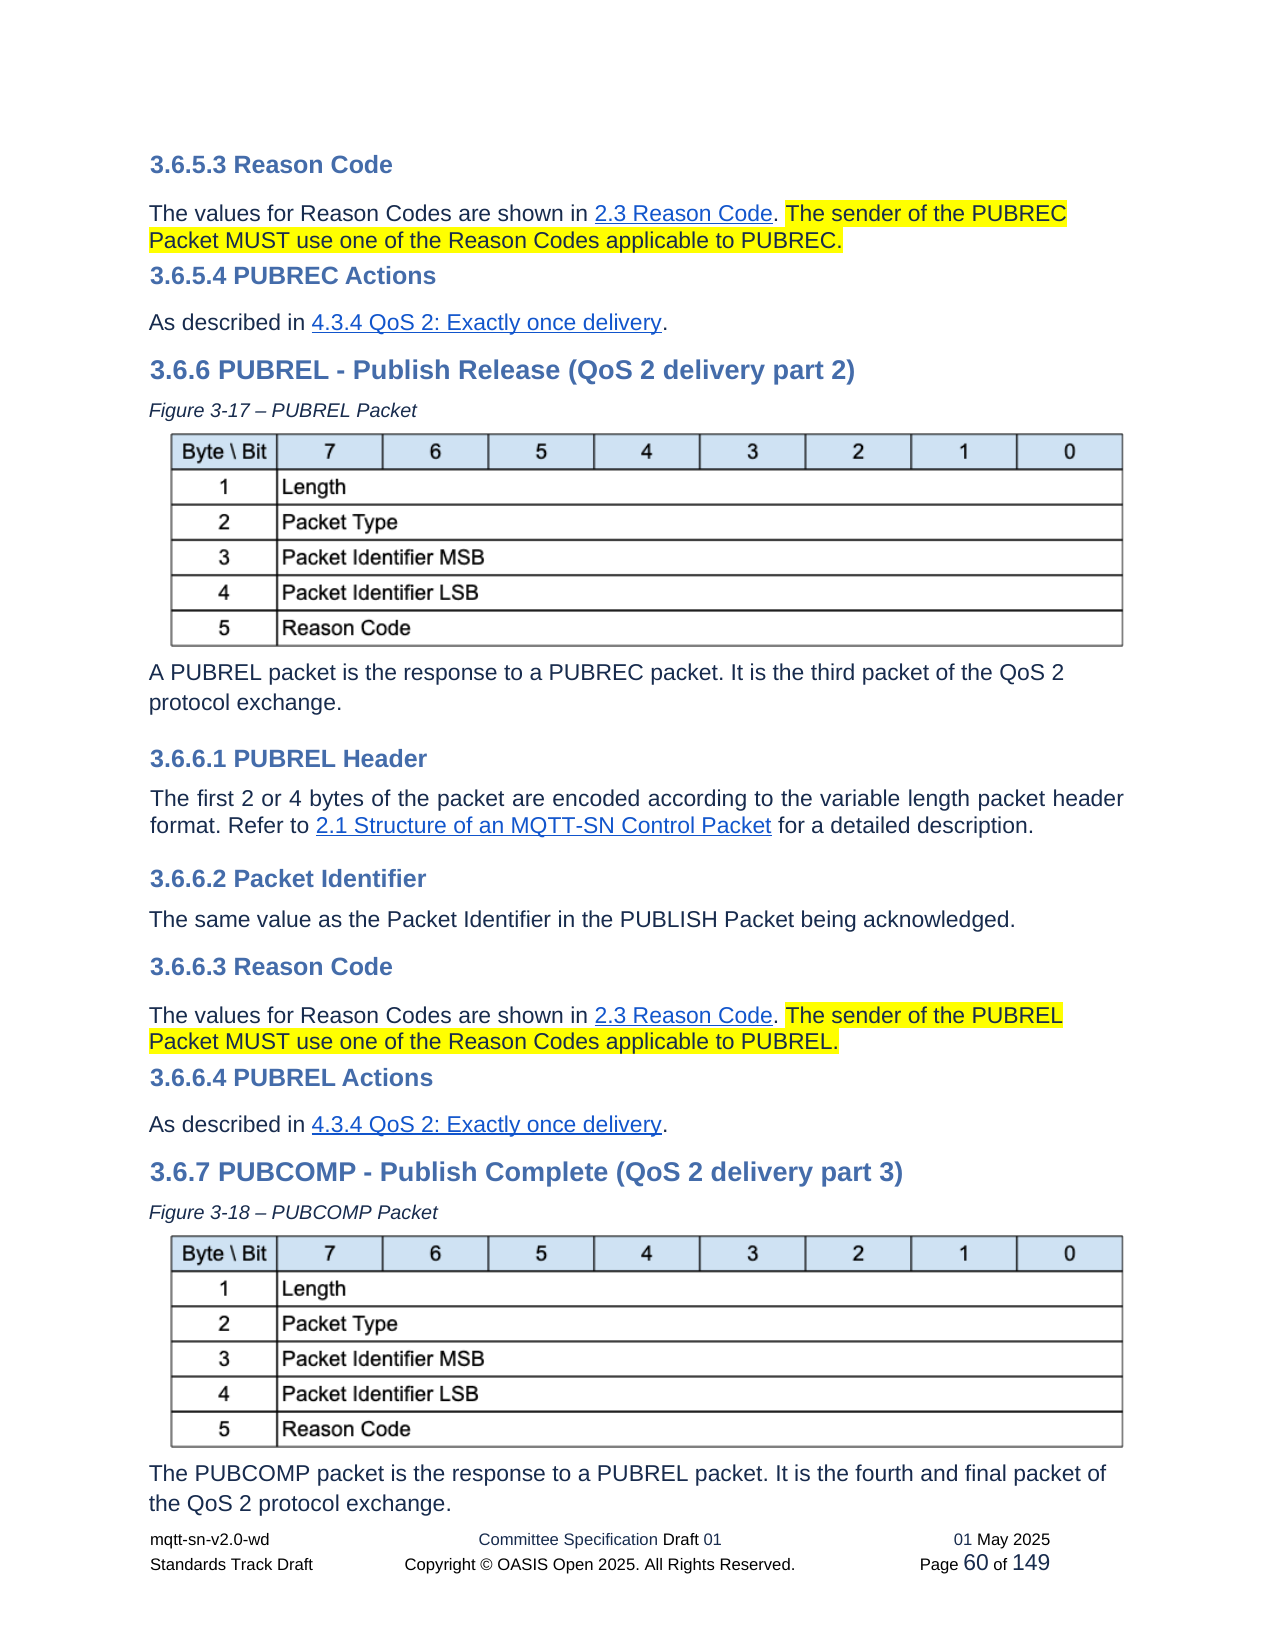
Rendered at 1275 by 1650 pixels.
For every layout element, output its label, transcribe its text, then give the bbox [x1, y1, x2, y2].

picture [148, 433, 1124, 647]
subtitle 3.6.6.1 PUBREL Header [150, 744, 1124, 773]
text The PUBCOMP packet is the response to a PUBREL packet. It is the fourth and final packet of the QoS 2 protocol exchange. [148, 1460, 1124, 1517]
picture [148, 1235, 1124, 1448]
subtitle 3.6.6.3 Reason Code [150, 952, 1124, 980]
text The same value as the Packet Identifier in the PUBLISH Packet being acknowledged. [148, 906, 1124, 932]
subtitle 3.6.6.2 Packet Identifier [150, 864, 1124, 893]
text As described in 4.3.4 QoS 2: Exactly once delivery. [148, 309, 1124, 335]
text A PUBREL packet is the response to a PUBREC packet. It is the third packet of the QoS 2 protocol exchange. [148, 658, 1124, 715]
text As described in 4.3.4 QoS 2: Exactly once delivery. [148, 1111, 1124, 1137]
text Figure 3-18 – PUBCOMP Packet [148, 1201, 1124, 1224]
text The first 2 or 4 bytes of the packet are encoded according to the variable length packet header format. Refer to 2.1 Structure of an MQTT-SN Control Packet for a detailed description. [150, 785, 1124, 838]
subtitle 3.6.6.4 PUBREL Actions [150, 1063, 1124, 1092]
text The values for Reason Codes are shown in 2.3 Reason Code. The sender of the PUBREC Packet MUST use one of the Reason Codes applicable to PUBREC. [148, 200, 1124, 253]
text Figure 3-17 – PUBREL Packet [148, 399, 1124, 422]
text The values for Reason Codes are shown in 2.3 Reason Code. The sender of the PUBREL Packet MUST use one of the Reason Codes applicable to PUBREL. [148, 1002, 1124, 1054]
subtitle 3.6.5.4 PUBREC Actions [150, 261, 1124, 290]
subtitle 3.6.7 PUBCOMP - Publish Complete (QoS 2 delivery part 3) [150, 1156, 1124, 1187]
subtitle 3.6.5.3 Reason Code [150, 150, 1124, 179]
subtitle 3.6.6 PUBREL - Publish Release (QoS 2 delivery part 2) [150, 354, 1124, 386]
